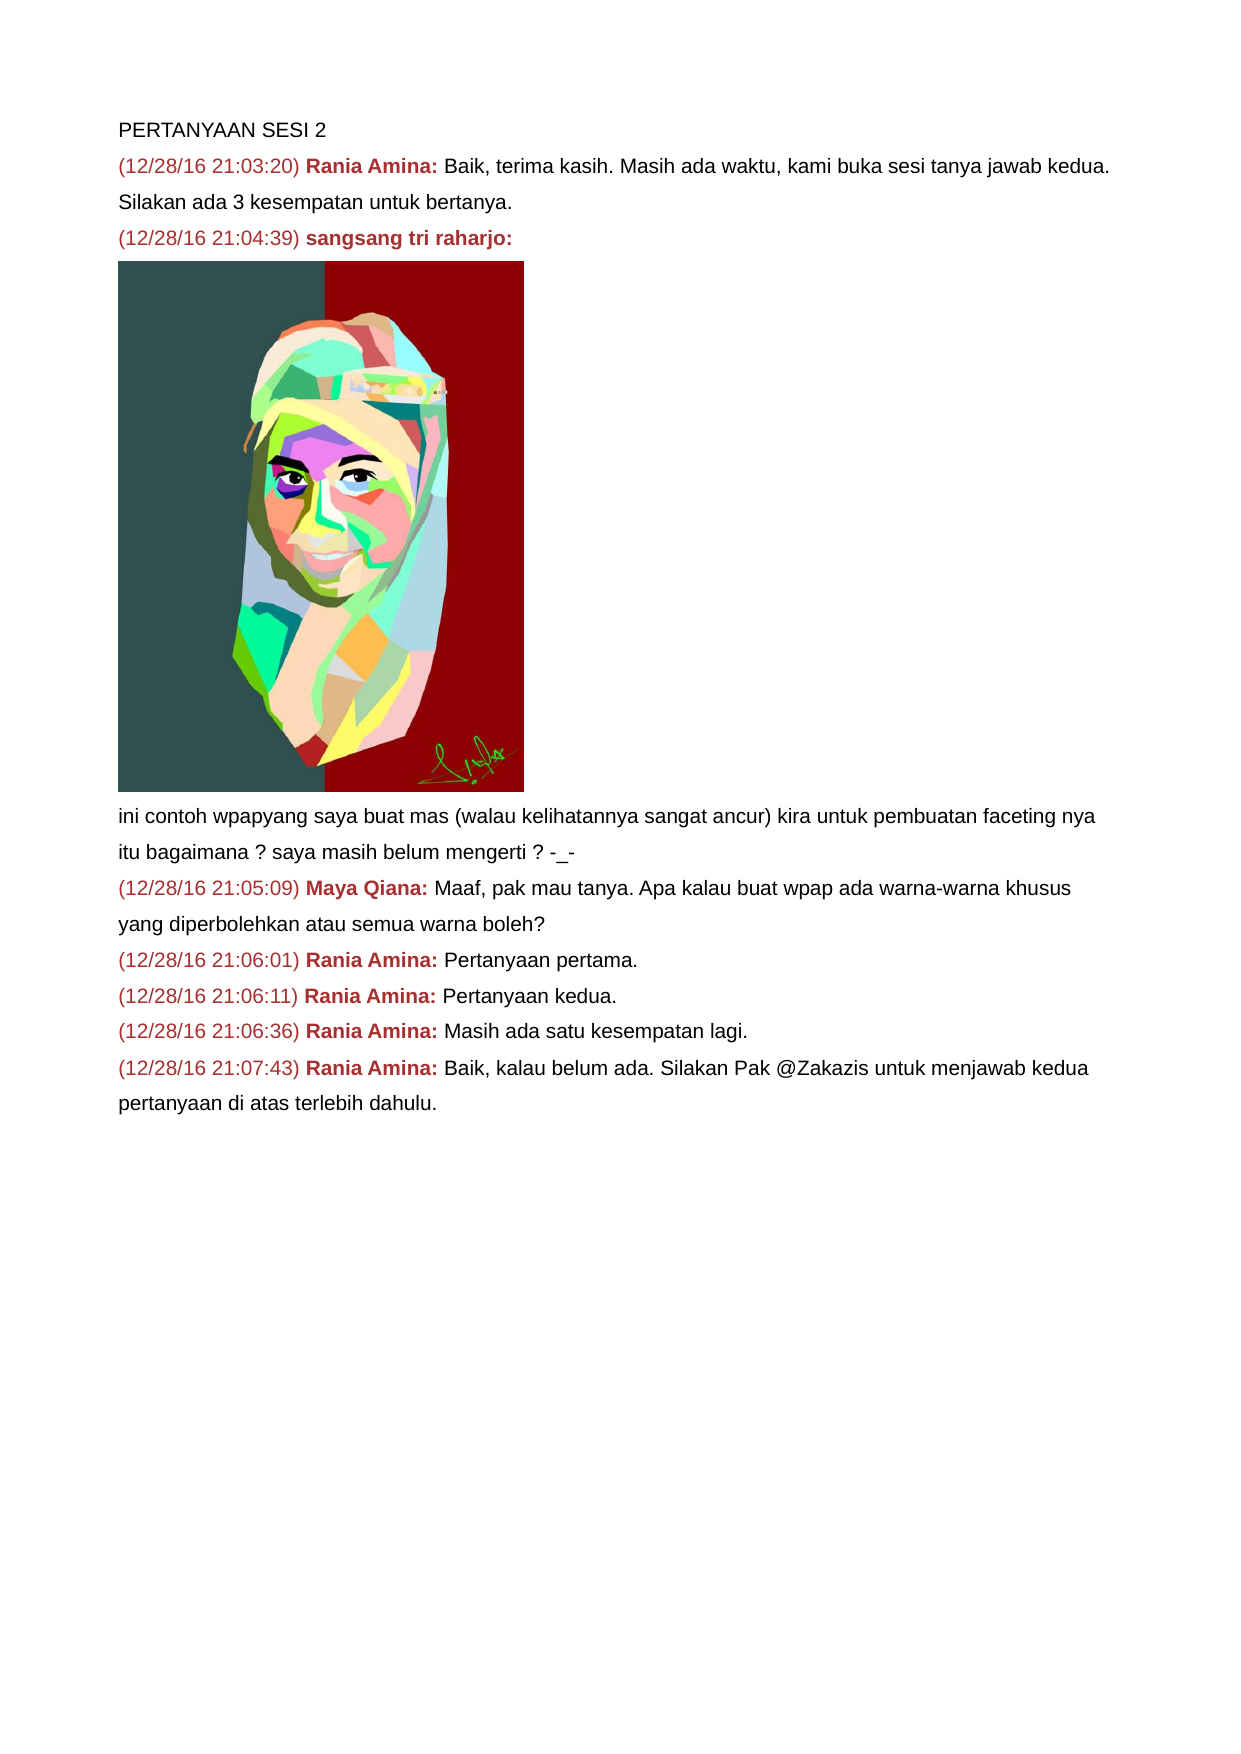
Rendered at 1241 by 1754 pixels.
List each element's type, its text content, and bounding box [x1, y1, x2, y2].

picture [118, 261, 524, 792]
text PERTANYAAN SESI 2 [118, 118, 1122, 142]
text (12/28/16 21:03:20) Rania Amina: Baik, terima kasih. Masih ada waktu, kami buka sesi tanya jawab kedua. Silakan ada 3 kesempatan untuk bertanya. (12/28/16 21:04:39) sangsang tri raharjo: [118, 154, 1122, 250]
text ini contoh wpapyang saya buat mas (walau kelihatannya sangat ancur) kira untuk pembuatan faceting nya itu bagaimana ? saya masih belum mengerti ? -_- (12/28/16 21:05:09) Maya Qiana: Maaf, pak mau tanya. Apa kalau buat wpap ada warna-warna khusus yang diperbolehkan atau semua warna boleh? (12/28/16 21:06:01) Rania Amina: Pertanyaan pertama. (12/28/16 21:06:11) Rania Amina: Pertanyaan kedua. (12/28/16 21:06:36) Rania Amina: Masih ada satu kesempatan lagi. (12/28/16 21:07:43) Rania Amina: Baik, kalau belum ada. Silakan Pak @Zakazis untuk menjawab kedua pertanyaan di atas terlebih dahulu. [118, 262, 1122, 1115]
